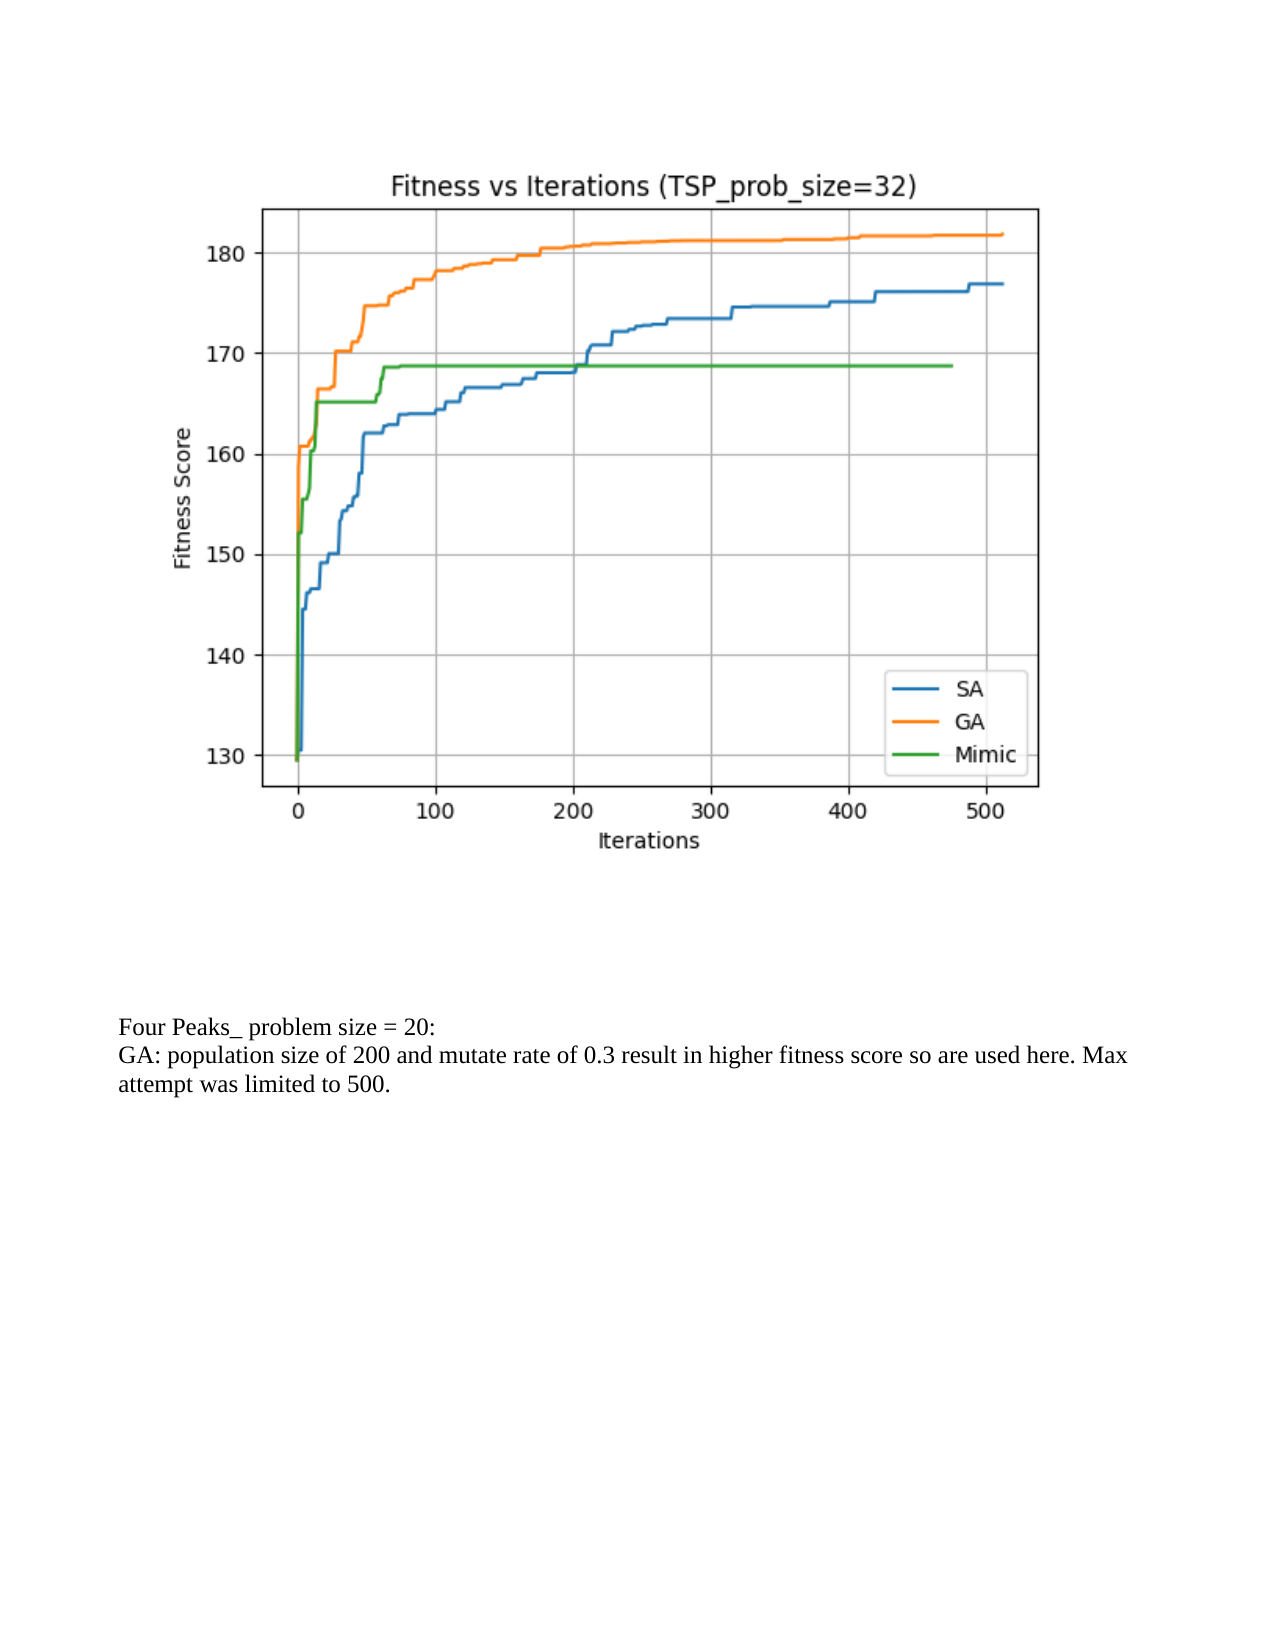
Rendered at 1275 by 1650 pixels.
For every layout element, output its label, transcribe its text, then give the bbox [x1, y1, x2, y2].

picture [137, 118, 1138, 869]
text GA: population size of 200 and mutate rate of 0.3 result in higher fitness score so are used here. Max attempt was limited to 500. [118, 1041, 1157, 1098]
text Four Peaks_ problem size = 20: [118, 1012, 1157, 1041]
